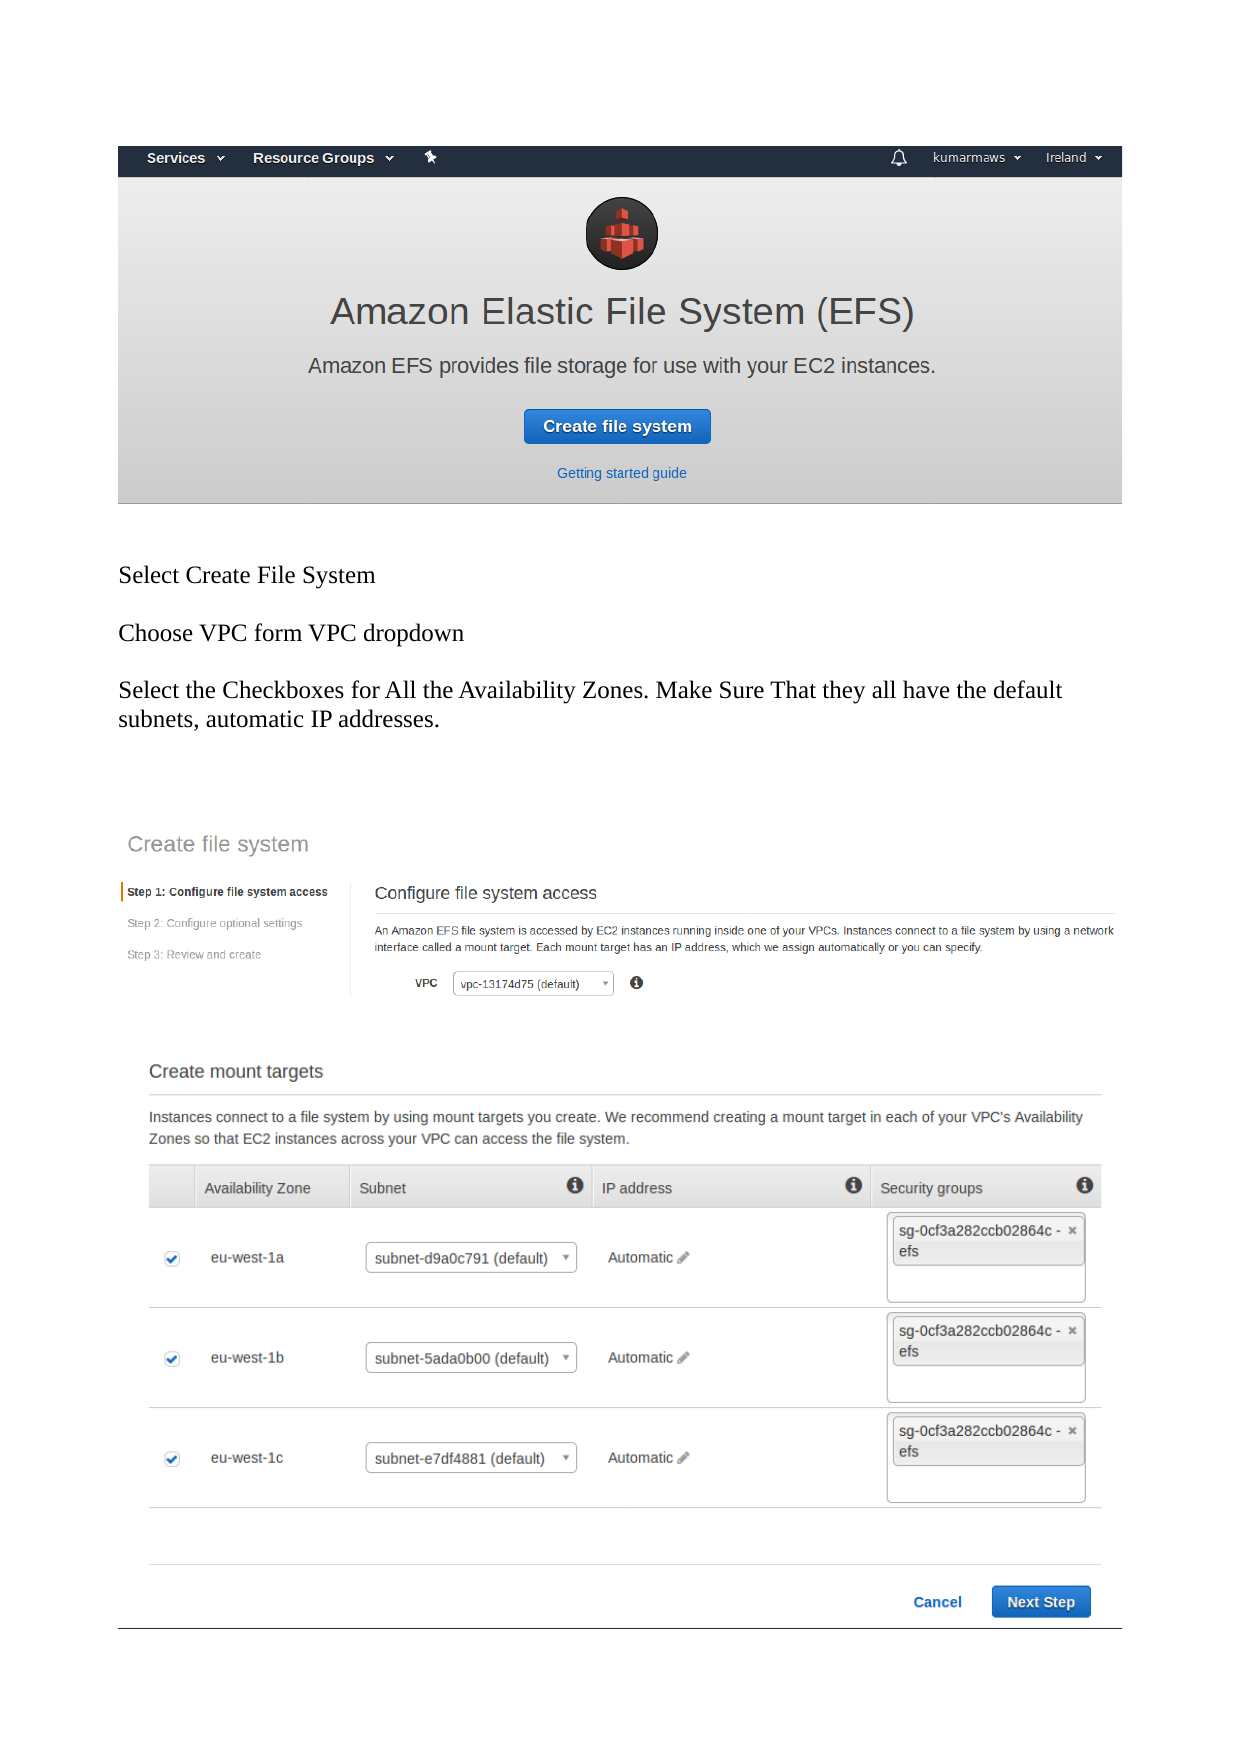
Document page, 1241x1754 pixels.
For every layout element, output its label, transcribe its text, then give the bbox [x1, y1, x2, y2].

picture [118, 819, 1123, 996]
text Select Create File System [118, 561, 1122, 589]
picture [118, 146, 1123, 532]
text Select the Checkboxes for All the Availability Zones. Make Sure That they all have the default subnets, automatic IP addresses. [118, 676, 1122, 733]
text Choose VPC form VPC dropdown [118, 618, 1122, 647]
picture [118, 1053, 1123, 1629]
